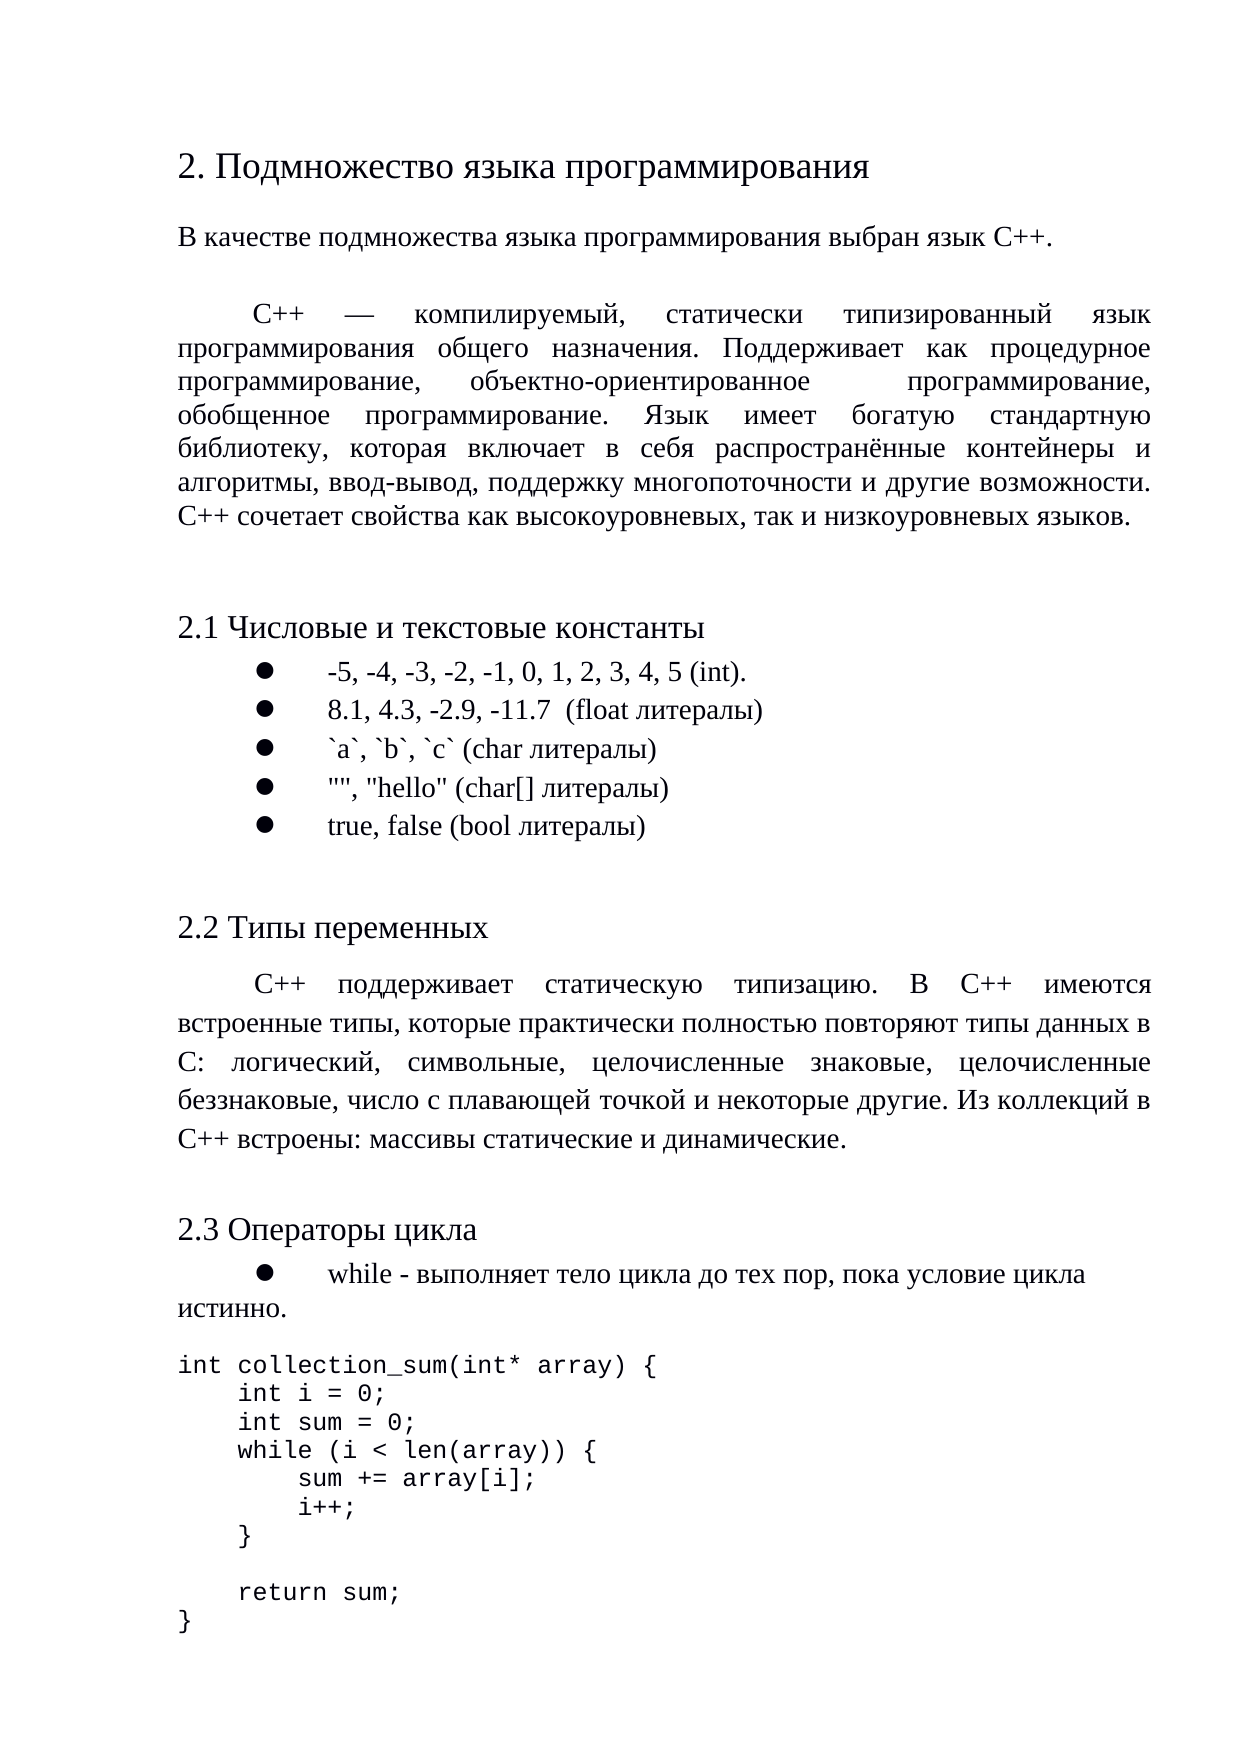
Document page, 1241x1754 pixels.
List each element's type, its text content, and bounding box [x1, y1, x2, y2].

text int collection_sum(int* array) { [177, 1352, 1152, 1381]
list -5, -4, -3, -2, -1, 0, 1, 2, 3, 4, 5 (int). [177, 654, 1152, 687]
text C++ поддерживает статическую типизацию. В С++ имеются встроенные типы, которые практически полностью повторяют типы данных в С: логический, символьные, целочисленные знаковые, целочисленные беззнаковые, число с плавающей точкой и некоторые другие. Из коллекций в С++ встроены: массивы статические и динамические. [177, 967, 1152, 1154]
text С++ — компилируемый, статически типизированный язык программирования общего назначения. Поддерживает как процедурное программирование, объектно-ориентированное программирование, обобщенное программирование. Язык имеет богатую стандартную библиотеку, которая включает в себя распространённые контейнеры и алгоритмы, ввод-вывод, поддержку многопоточности и другие возможности. С++ сочетает свойства как высокоуровневых, так и низкоуровневых языков. [177, 296, 1152, 531]
list true, false (bool литералы) [177, 808, 1152, 842]
text } [177, 1522, 1152, 1551]
text int sum = 0; [177, 1409, 1152, 1437]
text return sum; [177, 1579, 1152, 1607]
subtitle 2.3 Операторы цикла [177, 1209, 1152, 1248]
subtitle 2.2 Типы переменных [177, 907, 1152, 946]
text sum += array[i]; [177, 1466, 1152, 1494]
text int i = 0; [177, 1381, 1152, 1409]
subtitle 2. Подмножество языка программирования [177, 143, 1152, 186]
text } [177, 1607, 1152, 1636]
text while (i < len(array)) { [177, 1437, 1152, 1466]
list "", "hello" (char[] литералы) [177, 770, 1152, 803]
text i++; [177, 1494, 1152, 1522]
list `a`, `b`, `c` (char литералы) [177, 731, 1152, 765]
list 8.1, 4.3, -2.9, -11.7 (float литералы) [177, 692, 1152, 726]
subtitle 2.1 Числовые и текстовые константы [177, 607, 1152, 646]
list while - выполняет тело цикла до тех пор, пока условие цикла истинно. [177, 1256, 1152, 1323]
text В качестве подмножества языка программирования выбран язык C++. [177, 219, 1152, 253]
